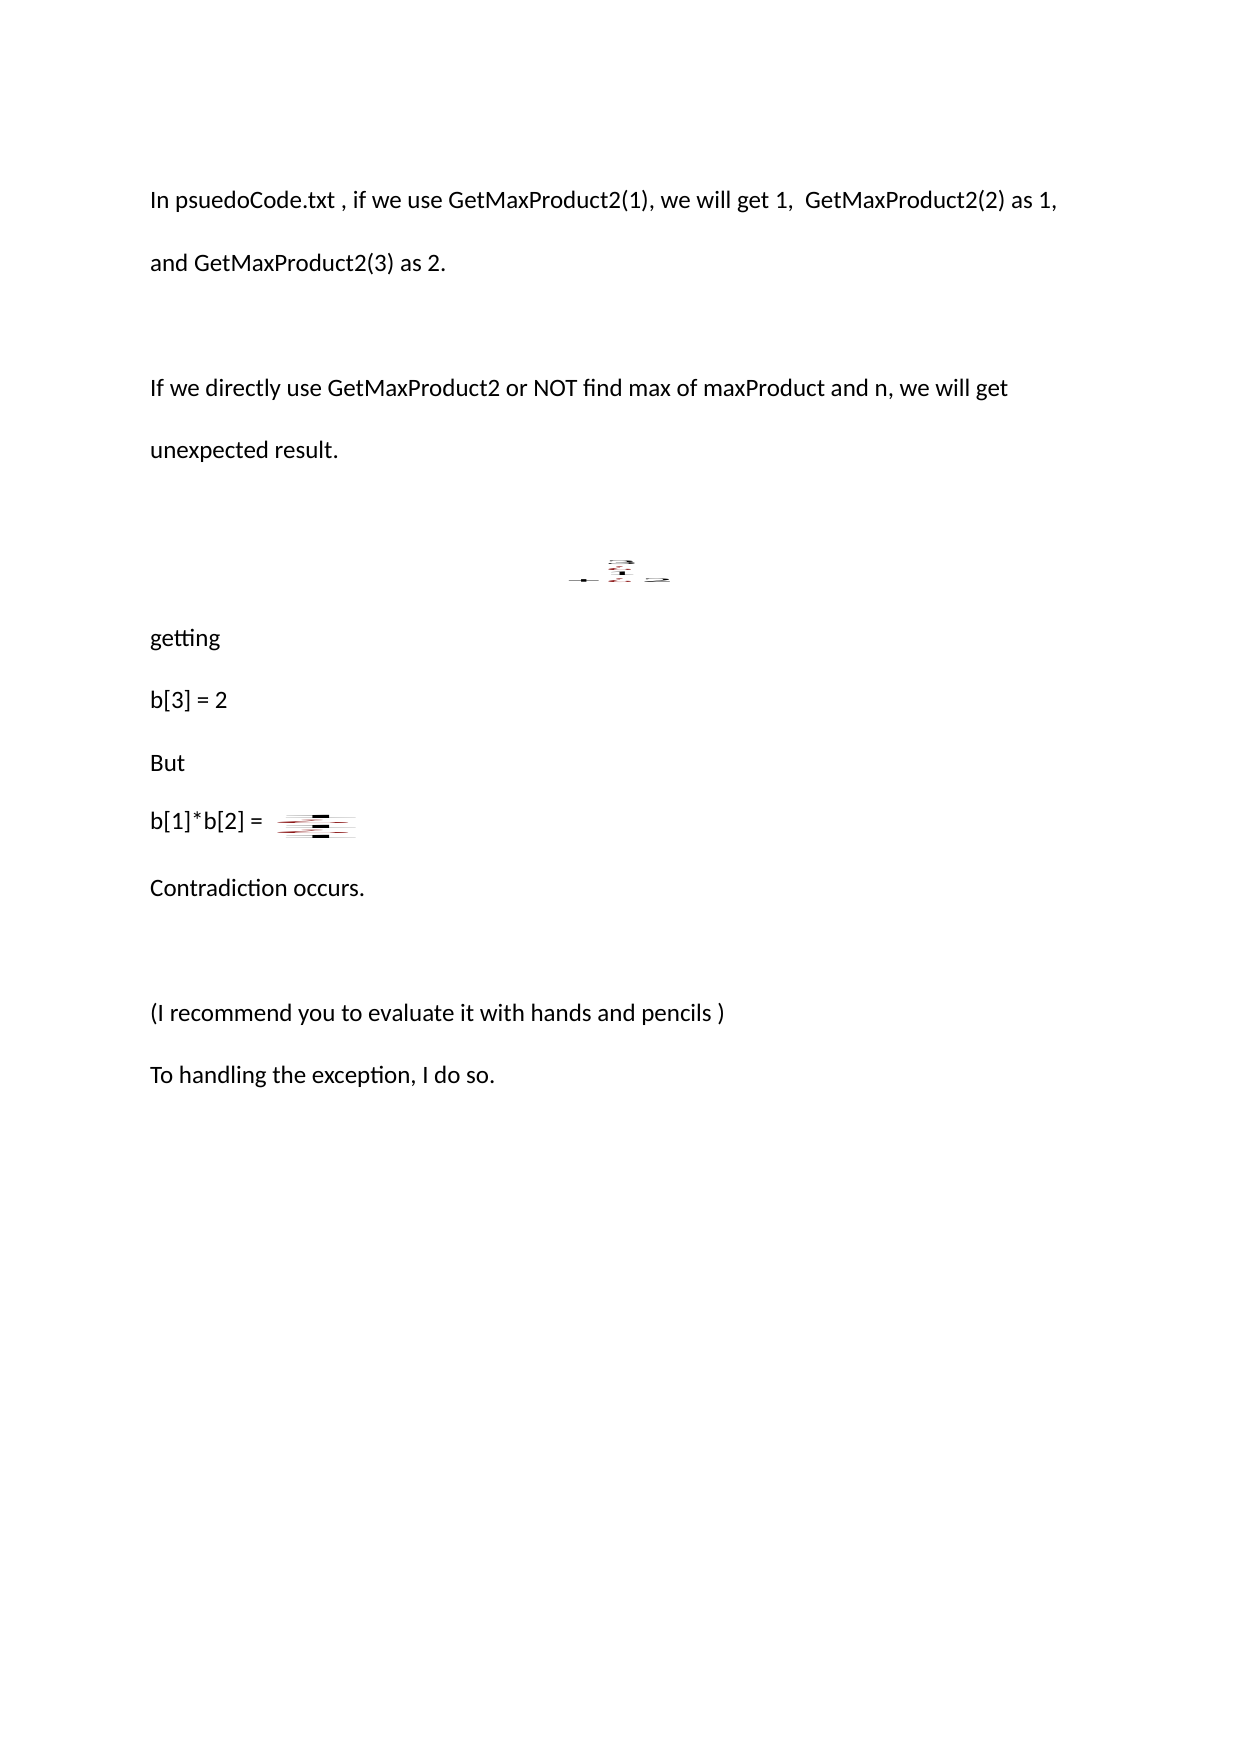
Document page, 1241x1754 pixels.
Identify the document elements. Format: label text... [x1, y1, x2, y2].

text getting [150, 596, 1090, 658]
text (I recommend you to evaluate it with hands and pencils ) [150, 971, 1090, 1033]
text Contradiction occurs. [150, 846, 1090, 908]
text If we directly use GetMaxProduct2 or NOT find max of maxProduct and n, we will get unexpected result. [150, 346, 1090, 471]
text To handling the exception, I do so. [150, 1033, 1090, 1096]
text b[3] = 2 [150, 658, 1090, 721]
text b[1]*b[2] = [150, 783, 1090, 846]
text In psuedoCode.txt , if we use GetMaxProduct2(1), we will get 1, GetMaxProduct2(2) as 1, and GetMaxProduct2(3) as 2. [150, 158, 1090, 283]
text But [150, 721, 1090, 783]
